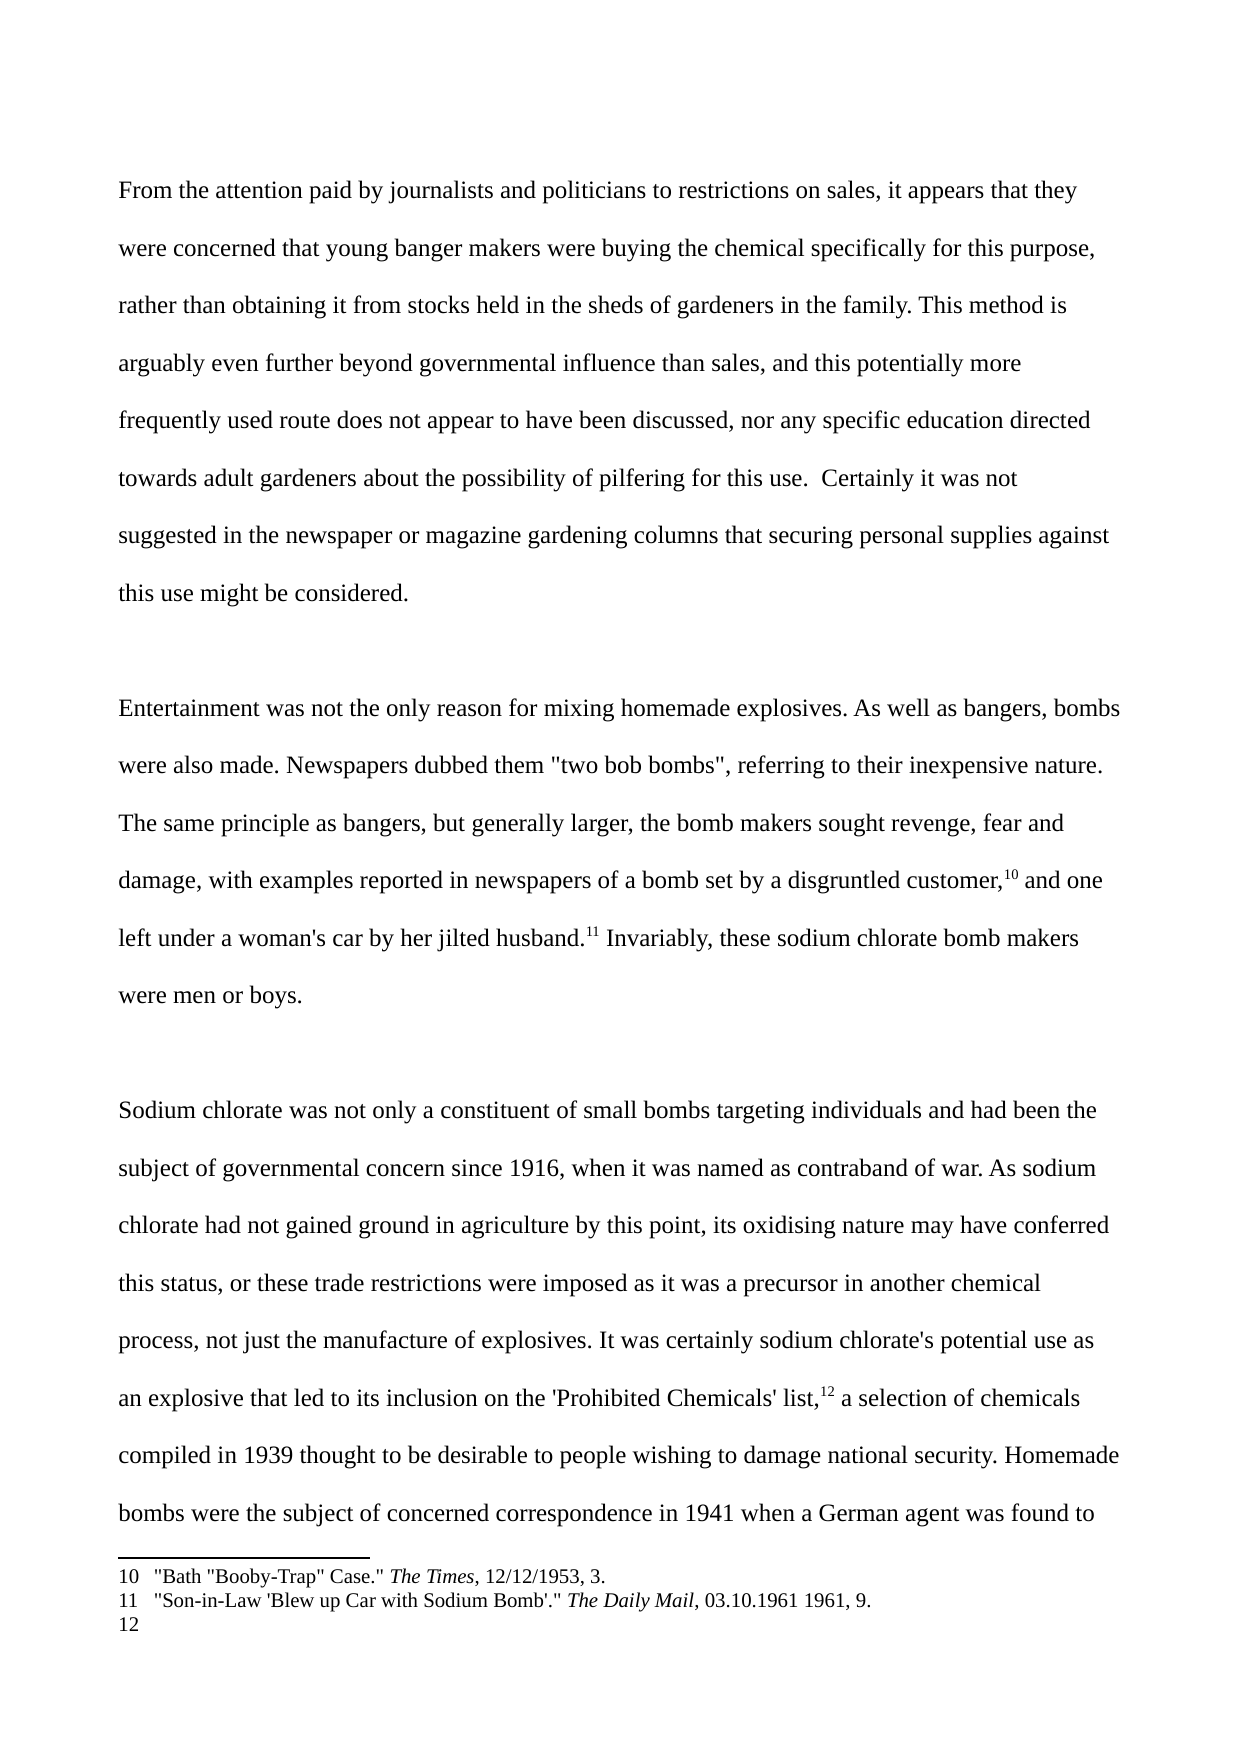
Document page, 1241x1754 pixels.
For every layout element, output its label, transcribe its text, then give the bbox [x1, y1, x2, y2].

text "Bath "Booby-Trap" Case." The Times, 12/12/1953, 3. [118, 1564, 1122, 1588]
text "Son-in-Law 'Blew up Car with Sodium Bomb'." The Daily Mail, 03.10.1961 1961, 9. [118, 1588, 1122, 1612]
text Entertainment was not the only reason for mixing homemade explosives. As well as bangers, bombs were also made. Newspapers dubbed them "two bob bombs", referring to their inexpensive nature. The same principle as bangers, but generally larger, the bomb makers sought revenge, fear and damage, with examples reported in newspapers of a bomb set by a disgruntled customer, and one left under a woman's car by her jilted husband. Invariably, these sodium chlorate bomb makers were men or boys. [118, 693, 1122, 1009]
text Sodium chlorate was not only a constituent of small bombs targeting individuals and had been the subject of governmental concern since 1916, when it was named as contraband of war. As sodium chlorate had not gained ground in agriculture by this point, its oxidising nature may have conferred this status, or these trade restrictions were imposed as it was a precursor in another chemical process, not just the manufacture of explosives. It was certainly sodium chlorate's potential use as an explosive that led to its inclusion on the 'Prohibited Chemicals' list, a selection of chemicals compiled in 1939 thought to be desirable to people wishing to damage national security. Homemade bombs were the subject of concerned correspondence in 1941 when a German agent was found to [118, 1096, 1122, 1527]
text From the attention paid by journalists and politicians to restrictions on sales, it appears that they were concerned that young banger makers were buying the chemical specifically for this purpose, rather than obtaining it from stocks held in the sheds of gardeners in the family. This method is arguably even further beyond governmental influence than sales, and this potentially more frequently used route does not appear to have been discussed, nor any specific education directed towards adult gardeners about the possibility of pilfering for this use. Certainly it was not suggested in the newspaper or magazine gardening columns that securing personal supplies against this use might be considered. [118, 176, 1122, 607]
